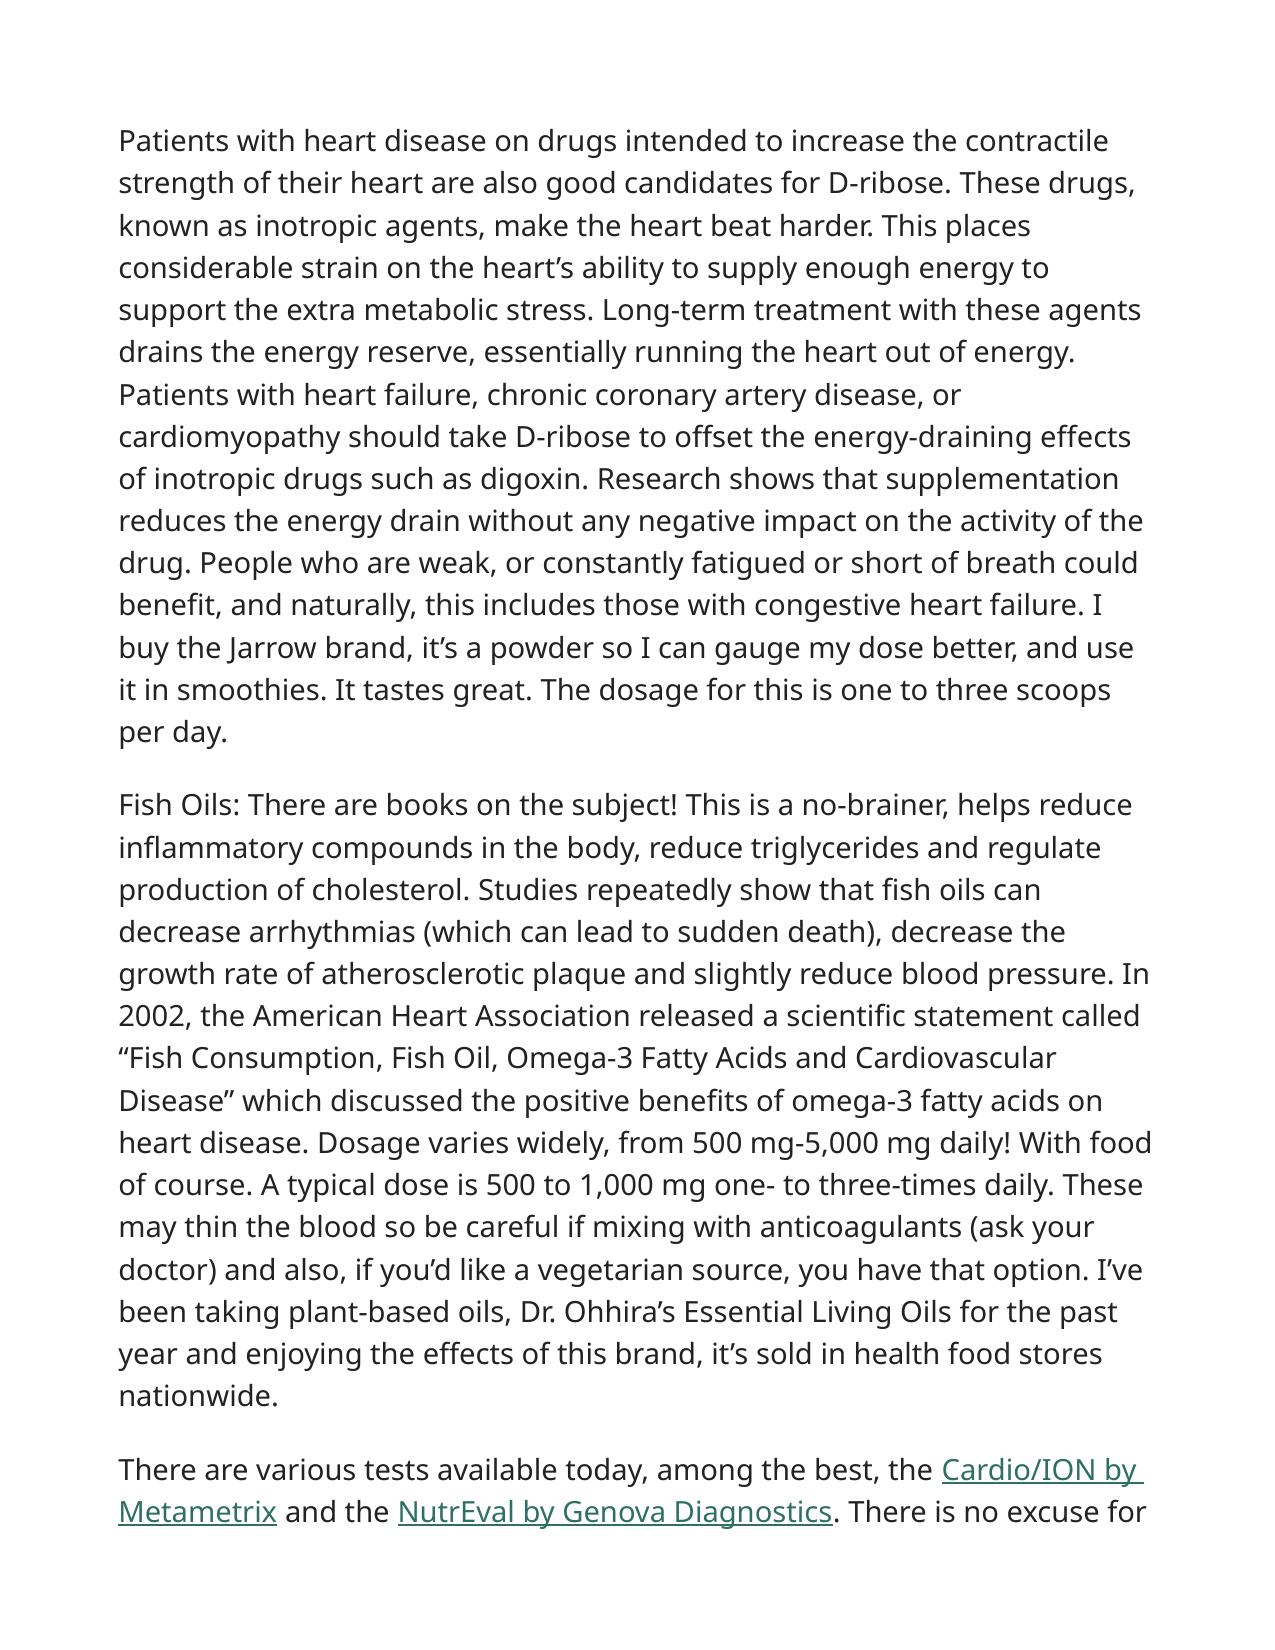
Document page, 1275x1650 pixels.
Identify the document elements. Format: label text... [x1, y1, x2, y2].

text Fish Oils: There are books on the subject! This is a no-brainer, helps reduce inflammatory compounds in the body, reduce triglycerides and regulate production of cholesterol. Studies repeatedly show that fish oils can decrease arrhythmias (which can lead to sudden death), decrease the growth rate of atherosclerotic plaque and slightly reduce blood pressure. In 2002, the American Heart Association released a scientific statement called “Fish Consumption, Fish Oil, Omega-3 Fatty Acids and Cardiovascular Disease” which discussed the positive benefits of omega-3 fatty acids on heart disease. Dosage varies widely, from 500 mg-5,000 mg daily! With food of course. A typical dose is 500 to 1,000 mg one- to three-times daily. These may thin the blood so be careful if mixing with anticoagulants (ask your doctor) and also, if you’d like a vegetarian source, you have that option. I’ve been taking plant-based oils, Dr. Ohhira’s Essential Living Oils for the past year and enjoying the effects of this brand, it’s sold in health food stores nationwide. [118, 782, 1157, 1415]
text There are various tests available today, among the best, the Cardio/ION by Metametrix and the NutrEval by Genova Diagnostics. There is no excuse for [118, 1446, 1157, 1531]
text Patients with heart disease on drugs intended to increase the contractile strength of their heart are also good candidates for D-ribose. These drugs, known as inotropic agents, make the heart beat harder. This places considerable strain on the heart’s ability to supply enough energy to support the extra metabolic stress. Long-term treatment with these agents drains the energy reserve, essentially running the heart out of energy. Patients with heart failure, chronic coronary artery disease, or cardiomyopathy should take D-ribose to offset the energy-draining effects of inotropic drugs such as digoxin. Research shows that supplementation reduces the energy drain without any negative impact on the activity of the drug. People who are weak, or constantly fatigued or short of breath could benefit, and naturally, this includes those with congestive heart failure. I buy the Jarrow brand, it’s a powder so I can gauge my dose better, and use it in smoothies. It tastes great. The dosage for this is one to three scoops per day. [118, 118, 1157, 751]
